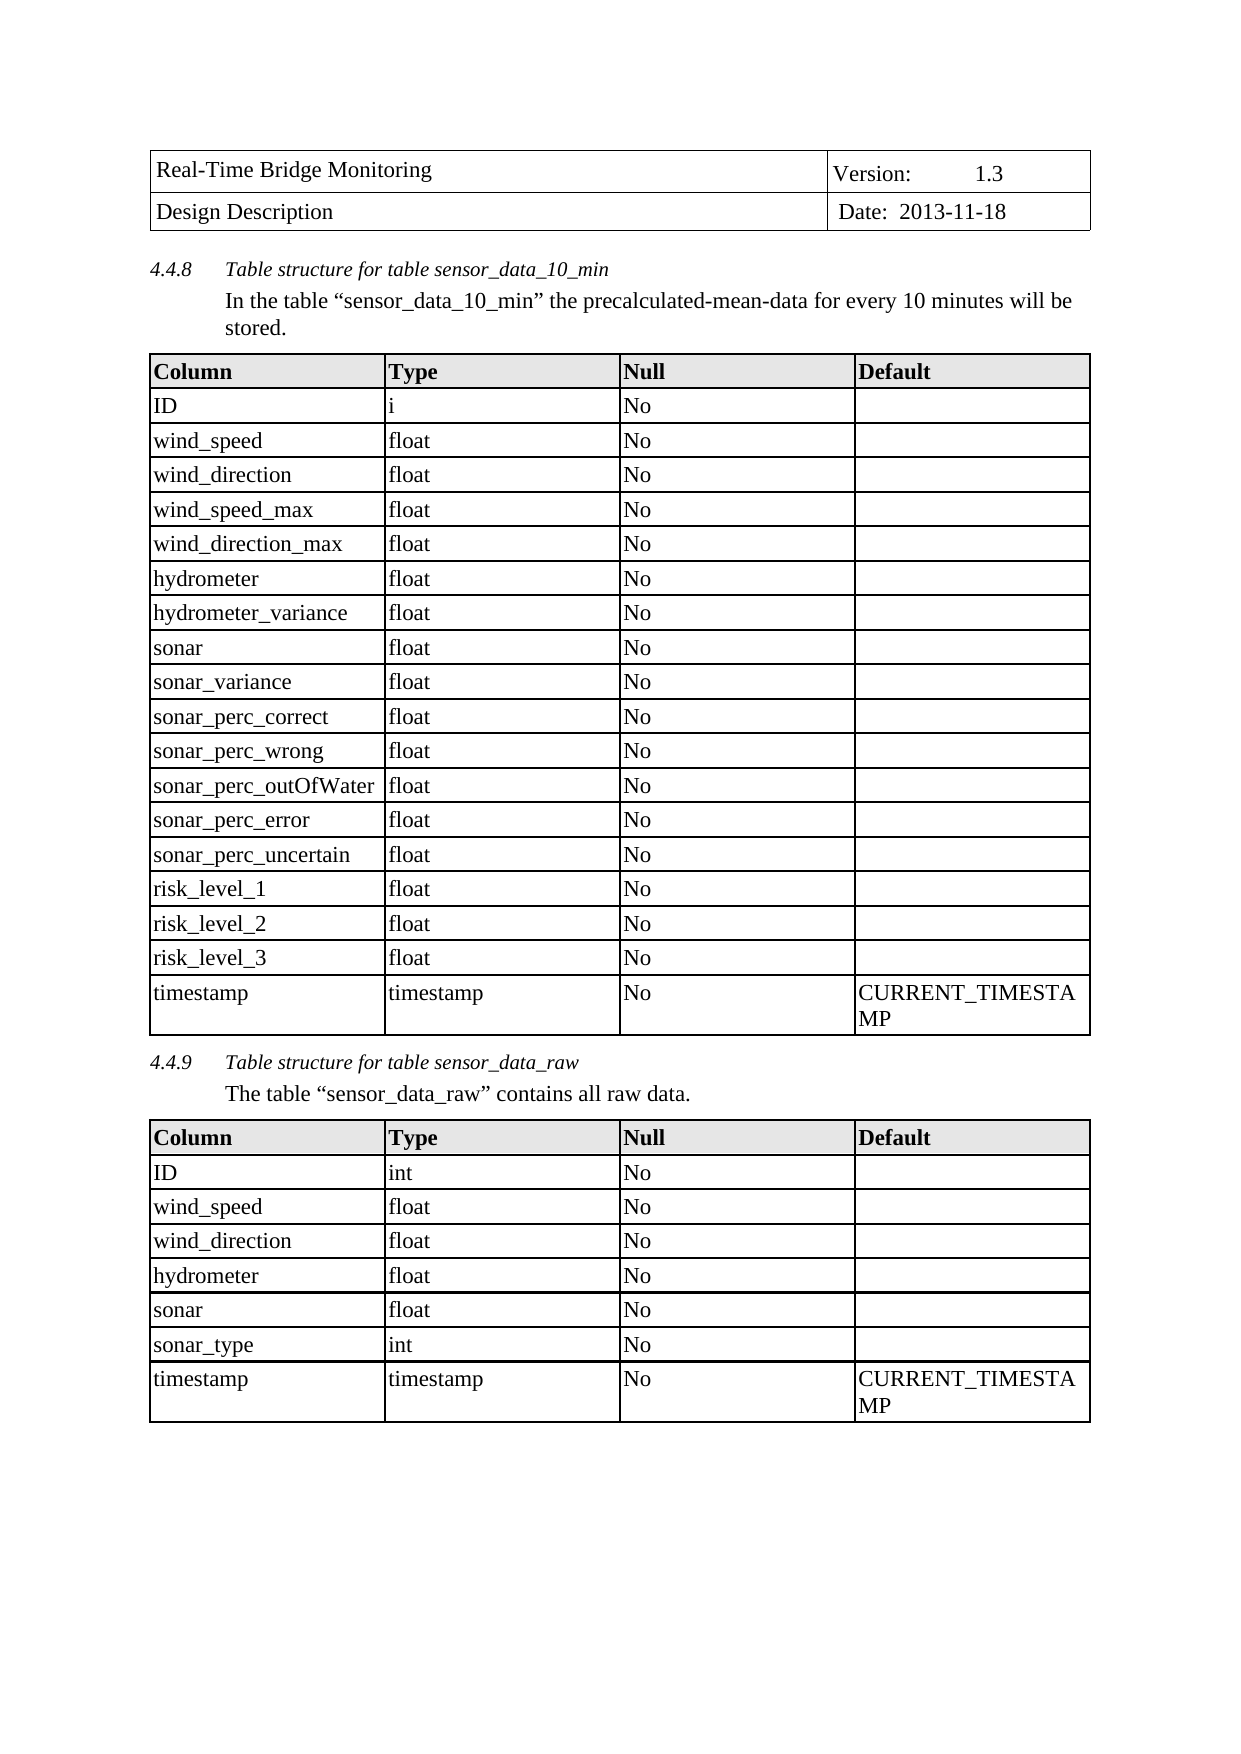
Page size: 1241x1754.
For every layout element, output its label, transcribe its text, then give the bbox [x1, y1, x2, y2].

table_cell float [386, 1225, 619, 1257]
table_cell No [621, 976, 854, 1034]
table_cell No [621, 1363, 854, 1421]
table_cell [856, 493, 1089, 525]
table_cell float [386, 527, 619, 560]
table_cell No [621, 1259, 854, 1291]
table_cell No [621, 596, 854, 629]
table_cell float [386, 631, 619, 663]
table_cell No [621, 1225, 854, 1257]
table_cell [856, 596, 1089, 629]
table_cell No [621, 769, 854, 801]
table_cell [856, 838, 1089, 870]
text The table “sensor_data_raw” contains all raw data. [225, 1080, 1090, 1106]
table_header Default [856, 355, 1089, 387]
table_cell wind_direction [151, 458, 384, 491]
table_header Null [621, 355, 854, 387]
table_cell sonar_perc_correct [151, 700, 384, 732]
table_cell float [386, 562, 619, 594]
table_cell [856, 389, 1089, 422]
table_cell [856, 1190, 1089, 1222]
table_cell float [386, 665, 619, 698]
table_cell float [386, 458, 619, 491]
table_cell float [386, 1259, 619, 1291]
table_cell timestamp [151, 976, 384, 1034]
table_cell risk_level_3 [151, 941, 384, 973]
table_cell float [386, 493, 619, 525]
table_cell No [621, 665, 854, 698]
table_cell sonar_perc_error [151, 803, 384, 836]
table_cell float [386, 872, 619, 904]
table_cell No [621, 493, 854, 525]
table_cell int [386, 1328, 619, 1360]
table_cell [856, 907, 1089, 939]
table_cell [856, 1225, 1089, 1257]
table_cell float [386, 803, 619, 836]
table_cell float [386, 941, 619, 973]
table_cell sonar_perc_uncertain [151, 838, 384, 870]
table_cell hydrometer_variance [151, 596, 384, 629]
table_cell No [621, 838, 854, 870]
table_header Type [386, 355, 619, 387]
table_cell float [386, 838, 619, 870]
table_cell wind_direction_max [151, 527, 384, 560]
table_cell float [386, 424, 619, 456]
table_cell No [621, 424, 854, 456]
table_cell [856, 458, 1089, 491]
table_cell wind_speed [151, 424, 384, 456]
table_cell CURRENT_TIMESTAMP [856, 976, 1089, 1034]
table_cell CURRENT_TIMESTAMP [856, 1363, 1089, 1421]
table_cell hydrometer [151, 1259, 384, 1291]
table_cell [856, 734, 1089, 767]
table_cell float [386, 1190, 619, 1222]
table_cell No [621, 1294, 854, 1326]
text In the table “sensor_data_10_min” the precalculated-mean-data for every 10 minutes will be stored. [225, 288, 1090, 340]
table_cell risk_level_1 [151, 872, 384, 904]
table_cell timestamp [151, 1363, 384, 1421]
table_cell No [621, 907, 854, 939]
table_cell [856, 631, 1089, 663]
table_cell float [386, 1294, 619, 1326]
table_cell [856, 1328, 1089, 1360]
table_cell [856, 872, 1089, 904]
table_cell [856, 769, 1089, 801]
table_cell sonar [151, 1294, 384, 1326]
table_cell float [386, 907, 619, 939]
table_cell sonar_variance [151, 665, 384, 698]
table_cell [856, 527, 1089, 560]
table_header Column [151, 355, 384, 387]
table_cell risk_level_2 [151, 907, 384, 939]
table_cell ID [151, 1156, 384, 1188]
table_cell float [386, 769, 619, 801]
table_cell No [621, 458, 854, 491]
table_cell timestamp [386, 1363, 619, 1421]
table_cell sonar [151, 631, 384, 663]
table_cell [856, 803, 1089, 836]
table_cell No [621, 803, 854, 836]
subtitle Table structure for table sensor_data_10_min [150, 256, 1090, 281]
table_header Column [151, 1121, 384, 1153]
table_cell ID [151, 389, 384, 422]
table_cell No [621, 389, 854, 422]
table_cell [856, 665, 1089, 698]
table_cell No [621, 872, 854, 904]
table_cell No [621, 1190, 854, 1222]
table_cell [856, 941, 1089, 973]
table_cell wind_speed [151, 1190, 384, 1222]
table_cell [856, 424, 1089, 456]
table_cell No [621, 631, 854, 663]
table_header Null [621, 1121, 854, 1153]
table_cell [856, 1156, 1089, 1188]
table_cell sonar_perc_wrong [151, 734, 384, 767]
table_cell No [621, 941, 854, 973]
table_cell [856, 562, 1089, 594]
table_cell wind_direction [151, 1225, 384, 1257]
table_cell int [386, 1156, 619, 1188]
subtitle Table structure for table sensor_data_raw [150, 1049, 1090, 1074]
table_cell hydrometer [151, 562, 384, 594]
table_cell timestamp [386, 976, 619, 1034]
table_header Default [856, 1121, 1089, 1153]
table_cell No [621, 1328, 854, 1360]
table_cell No [621, 527, 854, 560]
table_cell No [621, 562, 854, 594]
table_header Type [386, 1121, 619, 1153]
table_cell [856, 1259, 1089, 1291]
table_cell wind_speed_max [151, 493, 384, 525]
table_cell [856, 700, 1089, 732]
table_cell [856, 1294, 1089, 1326]
table_cell float [386, 734, 619, 767]
table_cell No [621, 700, 854, 732]
table_cell float [386, 700, 619, 732]
table_cell No [621, 734, 854, 767]
table_cell sonar_perc_outOfWater [151, 769, 384, 801]
table_cell No [621, 1156, 854, 1188]
table_cell sonar_type [151, 1328, 384, 1360]
table_cell i [386, 389, 619, 422]
table_cell float [386, 596, 619, 629]
